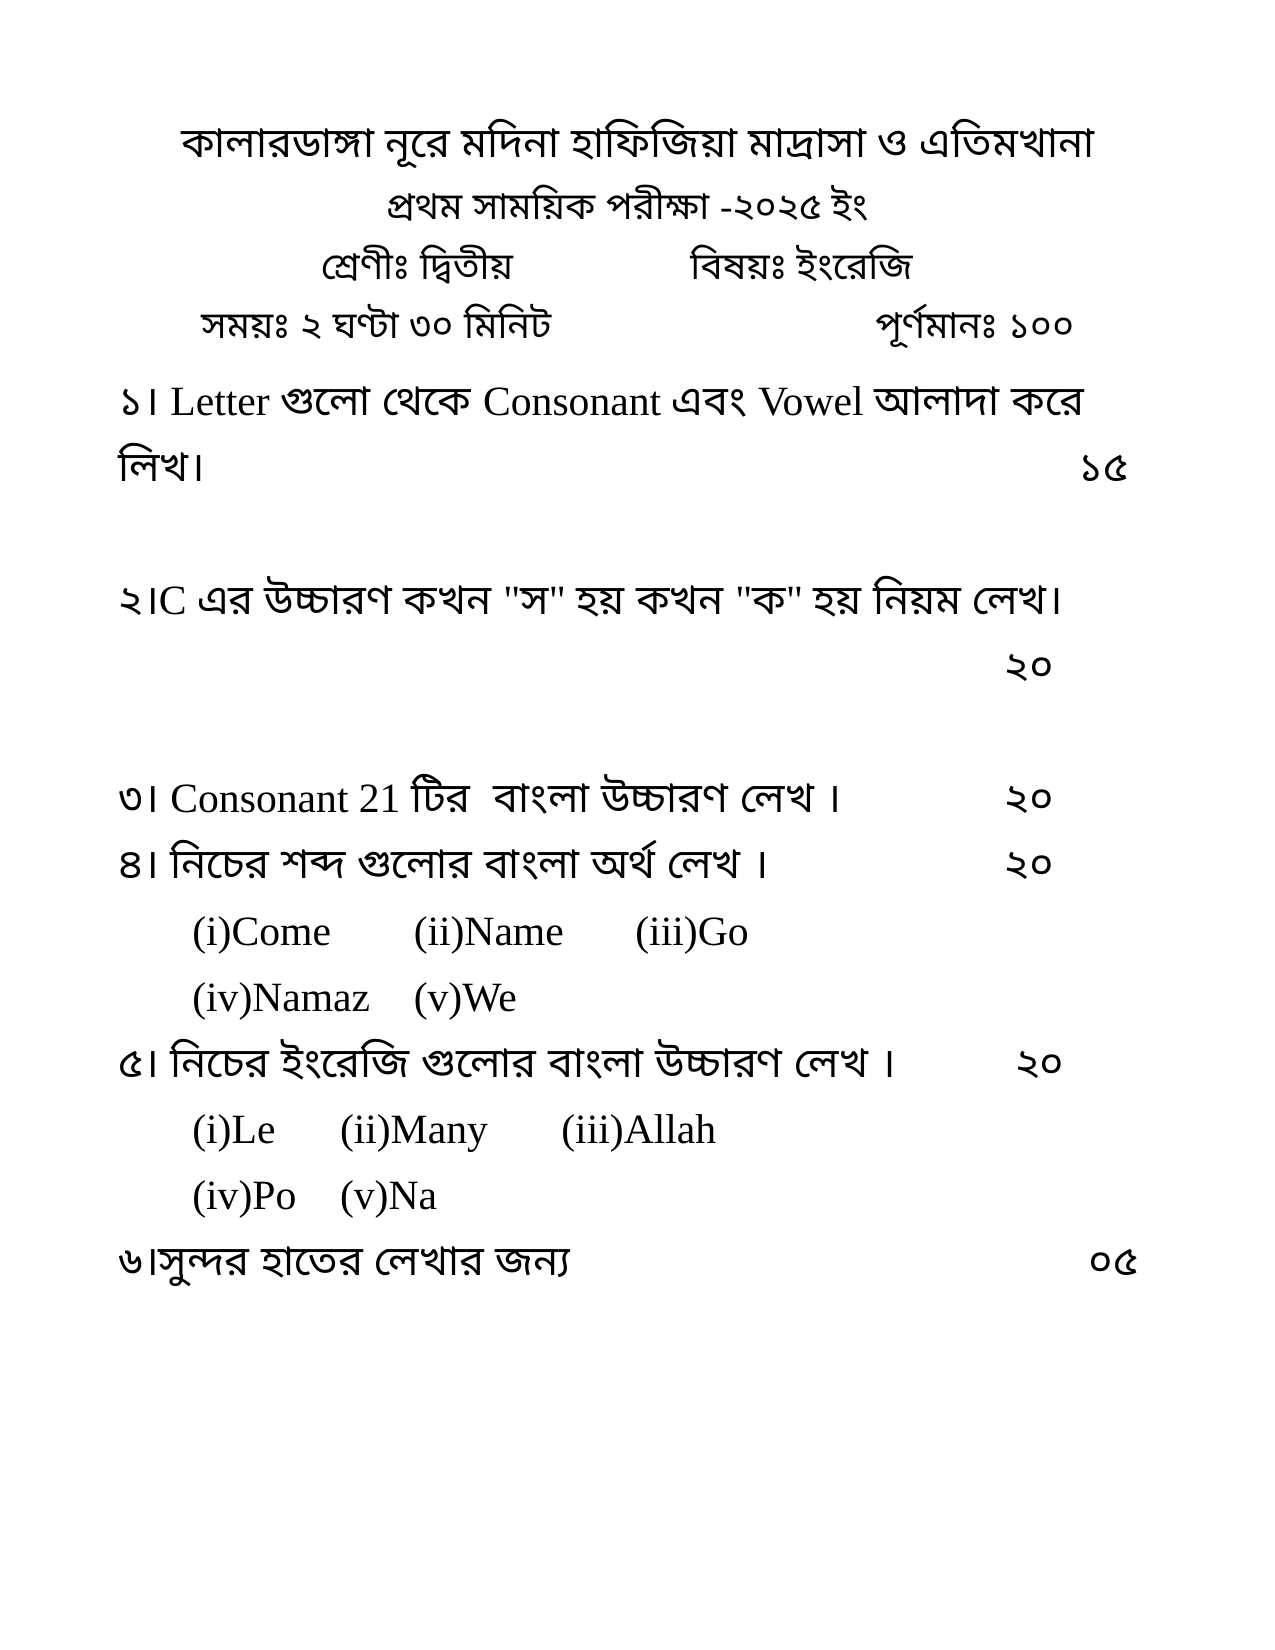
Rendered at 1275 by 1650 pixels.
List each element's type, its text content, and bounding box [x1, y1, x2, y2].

text ১। Letter গুলো থেকে Consonant এবং Vowel আলাদা করে লিখ। ১৫ [118, 377, 1157, 491]
text (i)Le (ii)Many (iii)Allah [118, 1104, 1157, 1152]
text ৪। নিচের শব্দ গুলোর বাংলা অর্থ লেখ । ২০ [118, 840, 1157, 888]
text ৩। Consonant 21 টির বাংলা উচ্চারণ লেখ । ২০ [118, 773, 1157, 821]
text ২।C এর উচ্চারণ কখন "স" হয় কখন "ক" হয় নিয়ম লেখ। ২০ [118, 575, 1157, 689]
text (i)Come (ii)Name (iii)Go [118, 906, 1157, 954]
text (iv)Po (v)Na [118, 1170, 1157, 1218]
text (iv)Namaz (v)We [118, 972, 1157, 1020]
text ৫। নিচের ইংরেজি গুলোর বাংলা উচ্চারণ লেখ । ২০ [118, 1038, 1157, 1086]
text ৬।সুন্দর হাতের লেখার জন্য ০৫ [118, 1236, 1157, 1284]
